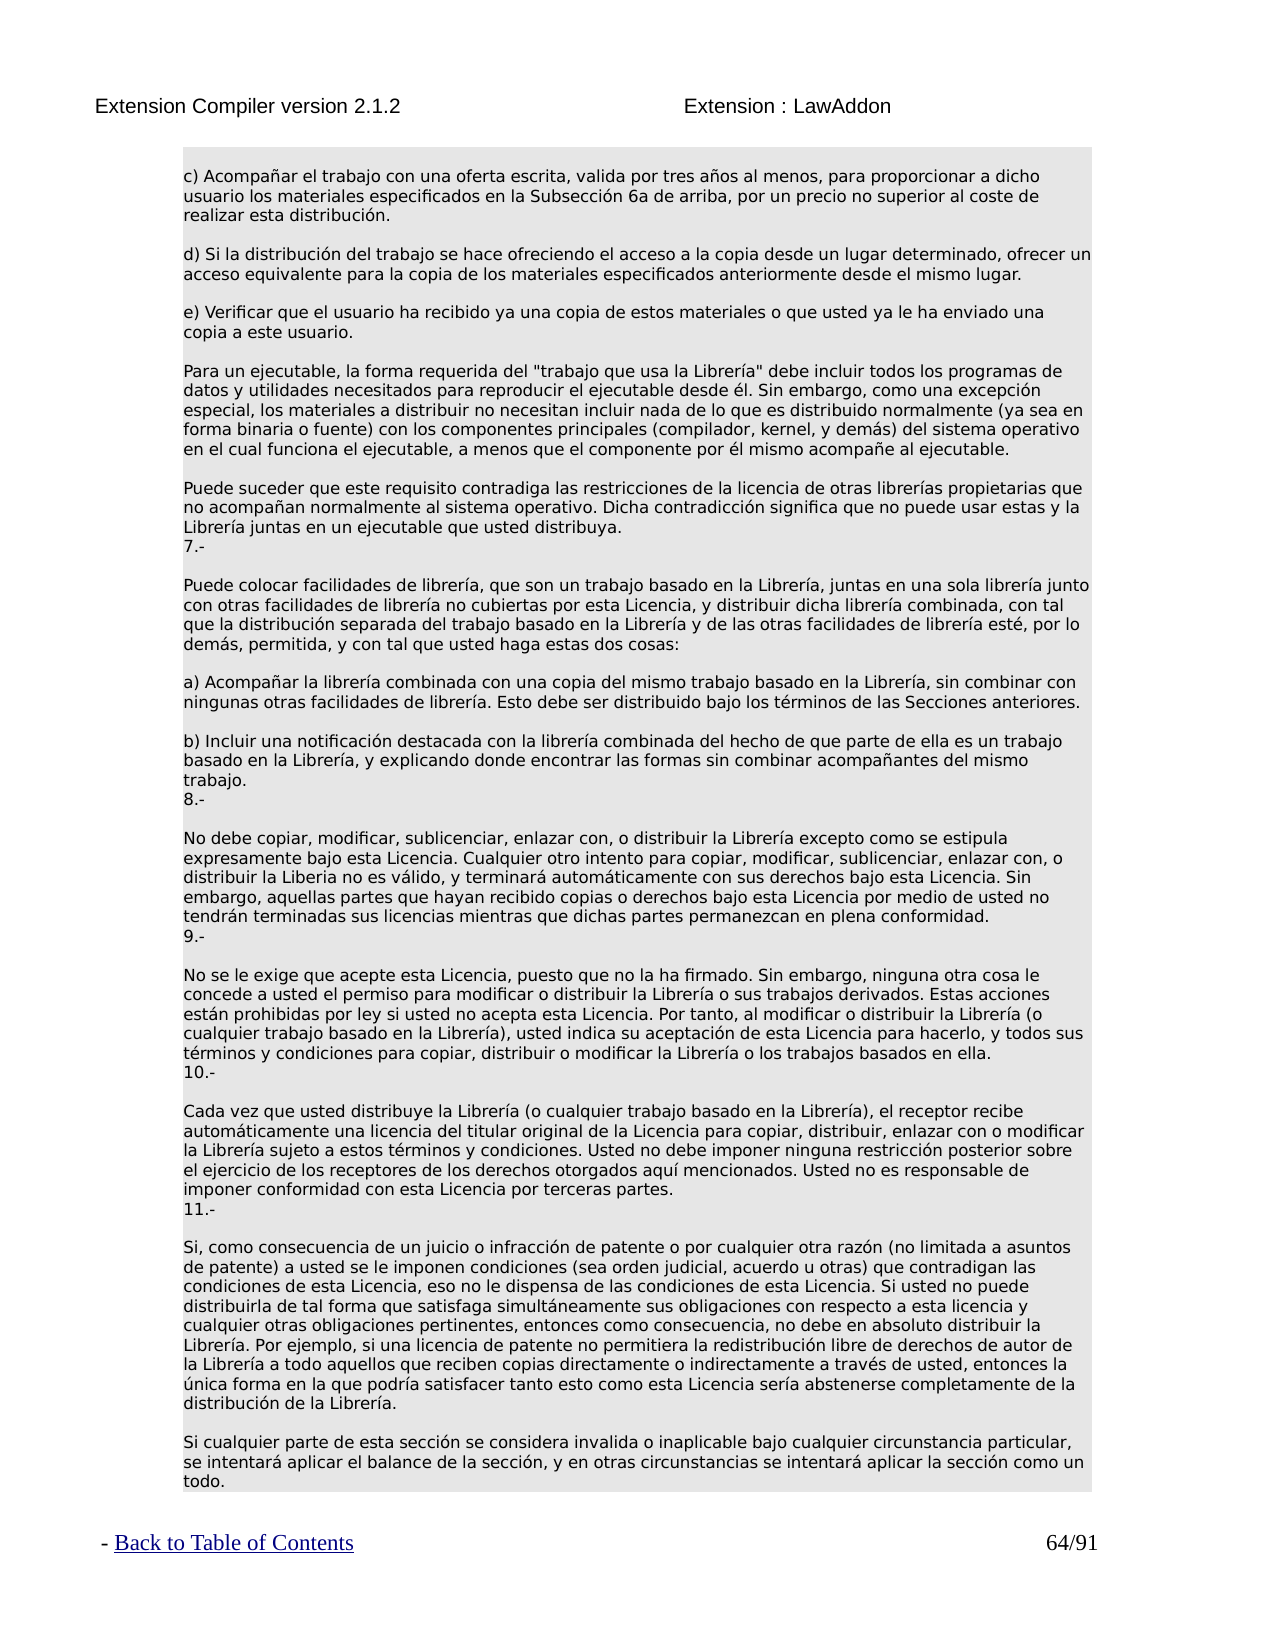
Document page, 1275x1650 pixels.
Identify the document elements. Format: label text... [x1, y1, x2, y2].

text 7.- [183, 537, 1092, 557]
text 10.- [183, 1063, 1092, 1082]
text 11.- [183, 1199, 1092, 1219]
text 9.- [183, 927, 1092, 946]
text d) Si la distribución del trabajo se hace ofreciendo el acceso a la copia desde un lugar determinado, ofrecer un acceso equivalente para la copia de los materiales especificados anteriormente desde el mismo lugar. [183, 245, 1092, 284]
text Para un ejecutable, la forma requerida del "trabajo que usa la Librería" debe incluir todos los programas de datos y utilidades necesitados para reproducir el ejecutable desde él. Sin embargo, como una excepción especial, los materiales a distribuir no necesitan incluir nada de lo que es distribuido normalmente (ya sea en forma binaria o fuente) con los componentes principales (compilador, kernel, y demás) del sistema operativo en el cual funciona el ejecutable, a menos que el componente por él mismo acompañe al ejecutable. [183, 362, 1092, 459]
text No debe copiar, modificar, sublicenciar, enlazar con, o distribuir la Librería excepto como se estipula expresamente bajo esta Licencia. Cualquier otro intento para copiar, modificar, sublicenciar, enlazar con, o distribuir la Liberia no es válido, y terminará automáticamente con sus derechos bajo esta Licencia. Sin embargo, aquellas partes que hayan recibido copias o derechos bajo esta Licencia por medio de usted no tendrán terminadas sus licencias mientras que dichas partes permanezcan en plena conformidad. [183, 829, 1092, 927]
text Puede colocar facilidades de librería, que son un trabajo basado en la Librería, juntas en una sola librería junto con otras facilidades de librería no cubiertas por esta Licencia, y distribuir dicha librería combinada, con tal que la distribución separada del trabajo basado en la Librería y de las otras facilidades de librería esté, por lo demás, permitida, y con tal que usted haga estas dos cosas: [183, 576, 1092, 654]
text 8.- [183, 790, 1092, 810]
text No se le exige que acepte esta Licencia, puesto que no la ha firmado. Sin embargo, ninguna otra cosa le concede a usted el permiso para modificar o distribuir la Librería o sus trabajos derivados. Estas acciones están prohibidas por ley si usted no acepta esta Licencia. Por tanto, al modificar o distribuir la Librería (o cualquier trabajo basado en la Librería), usted indica su aceptación de esta Licencia para hacerlo, y todos sus términos y condiciones para copiar, distribuir o modificar la Librería o los trabajos basados en ella. [183, 966, 1092, 1063]
text Si cualquier parte de esta sección se considera invalida o inaplicable bajo cualquier circunstancia particular, se intentará aplicar el balance de la sección, y en otras circunstancias se intentará aplicar la sección como un todo. [183, 1433, 1092, 1492]
text c) Acompañar el trabajo con una oferta escrita, valida por tres años al menos, para proporcionar a dicho usuario los materiales especificados en la Subsección 6a de arriba, por un precio no superior al coste de realizar esta distribución. [183, 167, 1092, 225]
text Cada vez que usted distribuye la Librería (o cualquier trabajo basado en la Librería), el receptor recibe automáticamente una licencia del titular original de la Licencia para copiar, distribuir, enlazar con o modificar la Librería sujeto a estos términos y condiciones. Usted no debe imponer ninguna restricción posterior sobre el ejercicio de los receptores de los derechos otorgados aquí mencionados. Usted no es responsable de imponer conformidad con esta Licencia por terceras partes. [183, 1102, 1092, 1199]
text Puede suceder que este requisito contradiga las restricciones de la licencia de otras librerías propietarias que no acompañan normalmente al sistema operativo. Dicha contradicción significa que no puede usar estas y la Librería juntas en un ejecutable que usted distribuya. [183, 479, 1092, 537]
text b) Incluir una notificación destacada con la librería combinada del hecho de que parte de ella es un trabajo basado en la Librería, y explicando donde encontrar las formas sin combinar acompañantes del mismo trabajo. [183, 732, 1092, 790]
text Si, como consecuencia de un juicio o infracción de patente o por cualquier otra razón (no limitada a asuntos de patente) a usted se le imponen condiciones (sea orden judicial, acuerdo u otras) que contradigan las condiciones de esta Licencia, eso no le dispensa de las condiciones de esta Licencia. Si usted no puede distribuirla de tal forma que satisfaga simultáneamente sus obligaciones con respecto a esta licencia y cualquier otras obligaciones pertinentes, entonces como consecuencia, no debe en absoluto distribuir la Librería. Por ejemplo, si una licencia de patente no permitiera la redistribución libre de derechos de autor de la Librería a todo aquellos que reciben copias directamente o indirectamente a través de usted, entonces la única forma en la que podría satisfacer tanto esto como esta Licencia sería abstenerse completamente de la distribución de la Librería. [183, 1238, 1092, 1414]
text a) Acompañar la librería combinada con una copia del mismo trabajo basado en la Librería, sin combinar con ningunas otras facilidades de librería. Esto debe ser distribuido bajo los términos de las Secciones anteriores. [183, 673, 1092, 712]
text e) Verificar que el usuario ha recibido ya una copia de estos materiales o que usted ya le ha enviado una copia a este usuario. [183, 303, 1092, 342]
